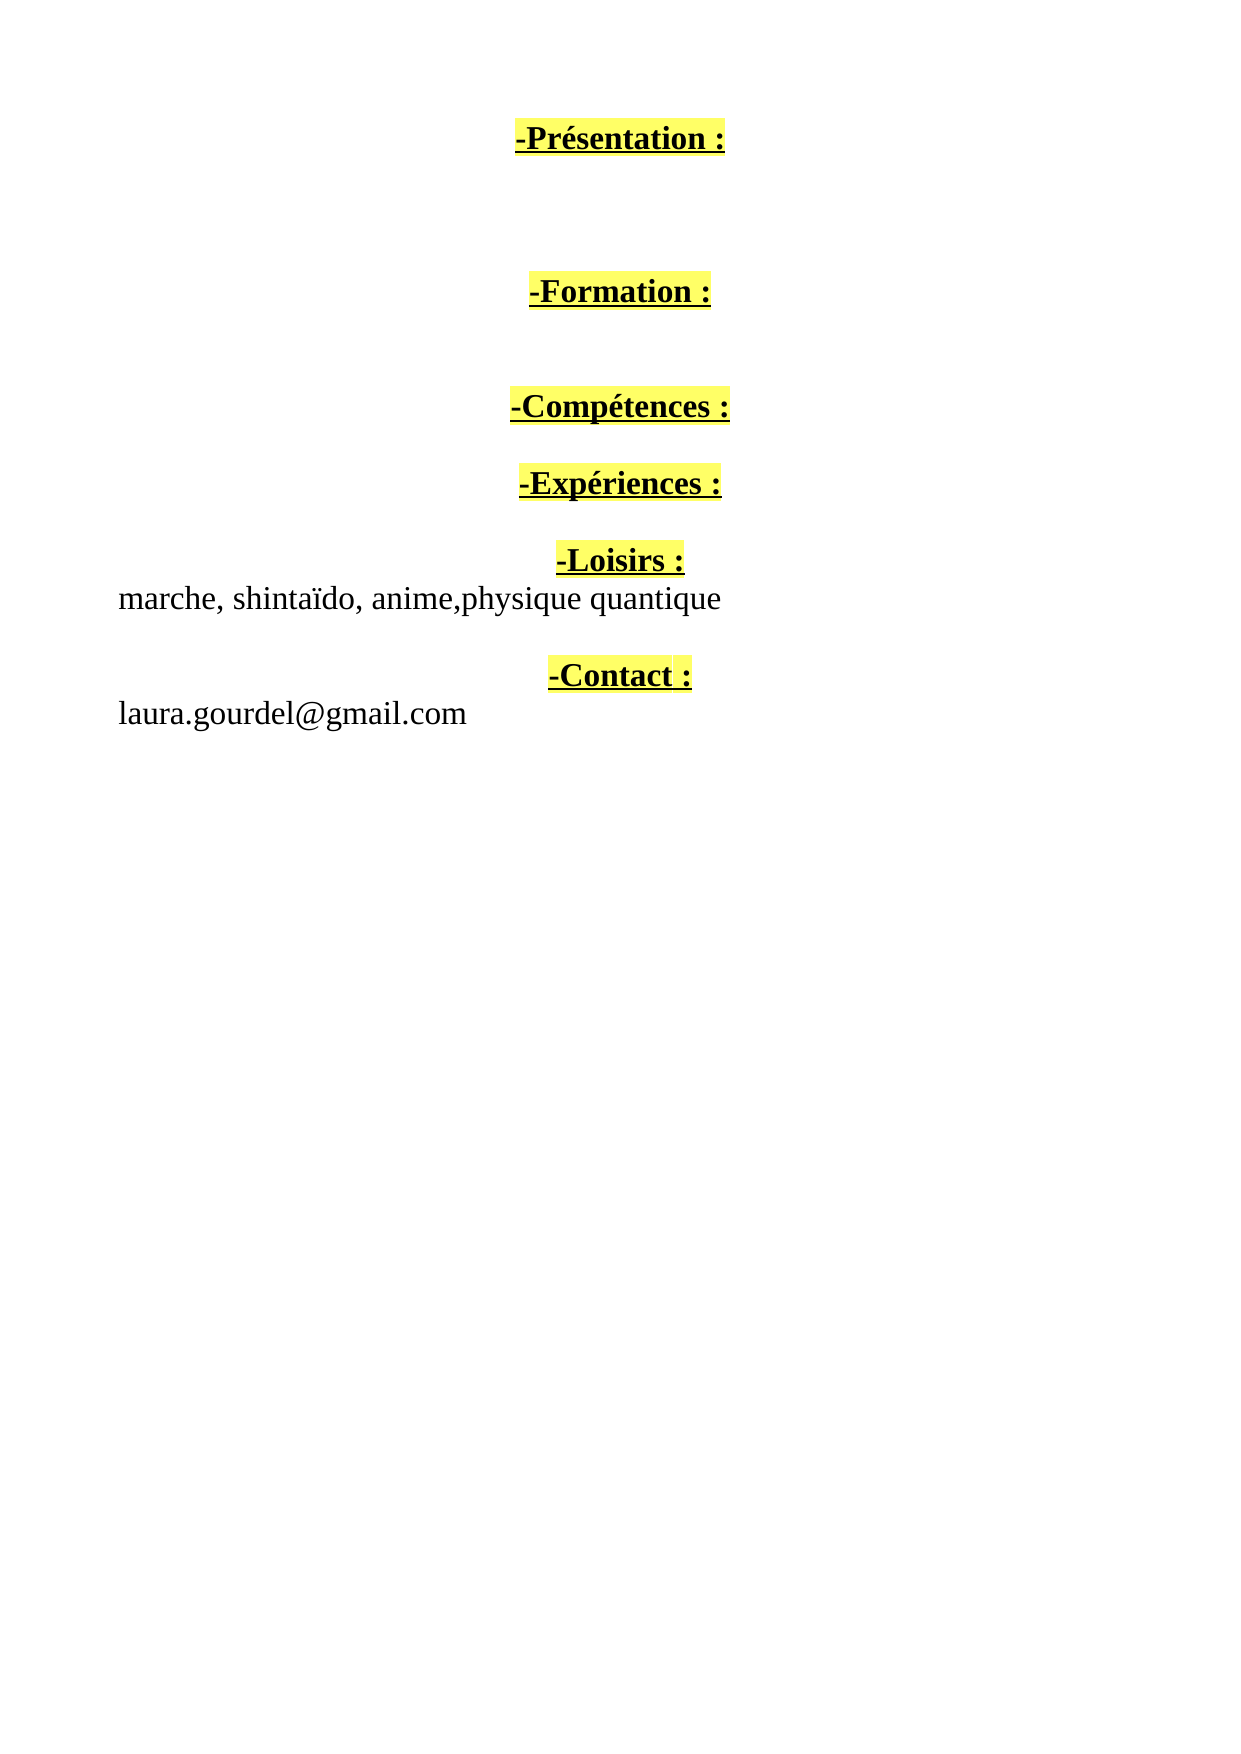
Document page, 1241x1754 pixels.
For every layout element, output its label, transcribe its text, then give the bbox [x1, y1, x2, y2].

text -Expériences : [118, 463, 1122, 501]
text marche, shintaïdo, anime,physique quantique [118, 578, 1122, 616]
text -Compétences : [118, 386, 1122, 425]
text -Contact : [118, 655, 1122, 693]
text laura.gourdel@gmail.com [118, 693, 1122, 731]
text -Formation : [118, 271, 1122, 310]
text -Loisirs : [118, 540, 1122, 578]
text -Présentation : [118, 118, 1122, 156]
